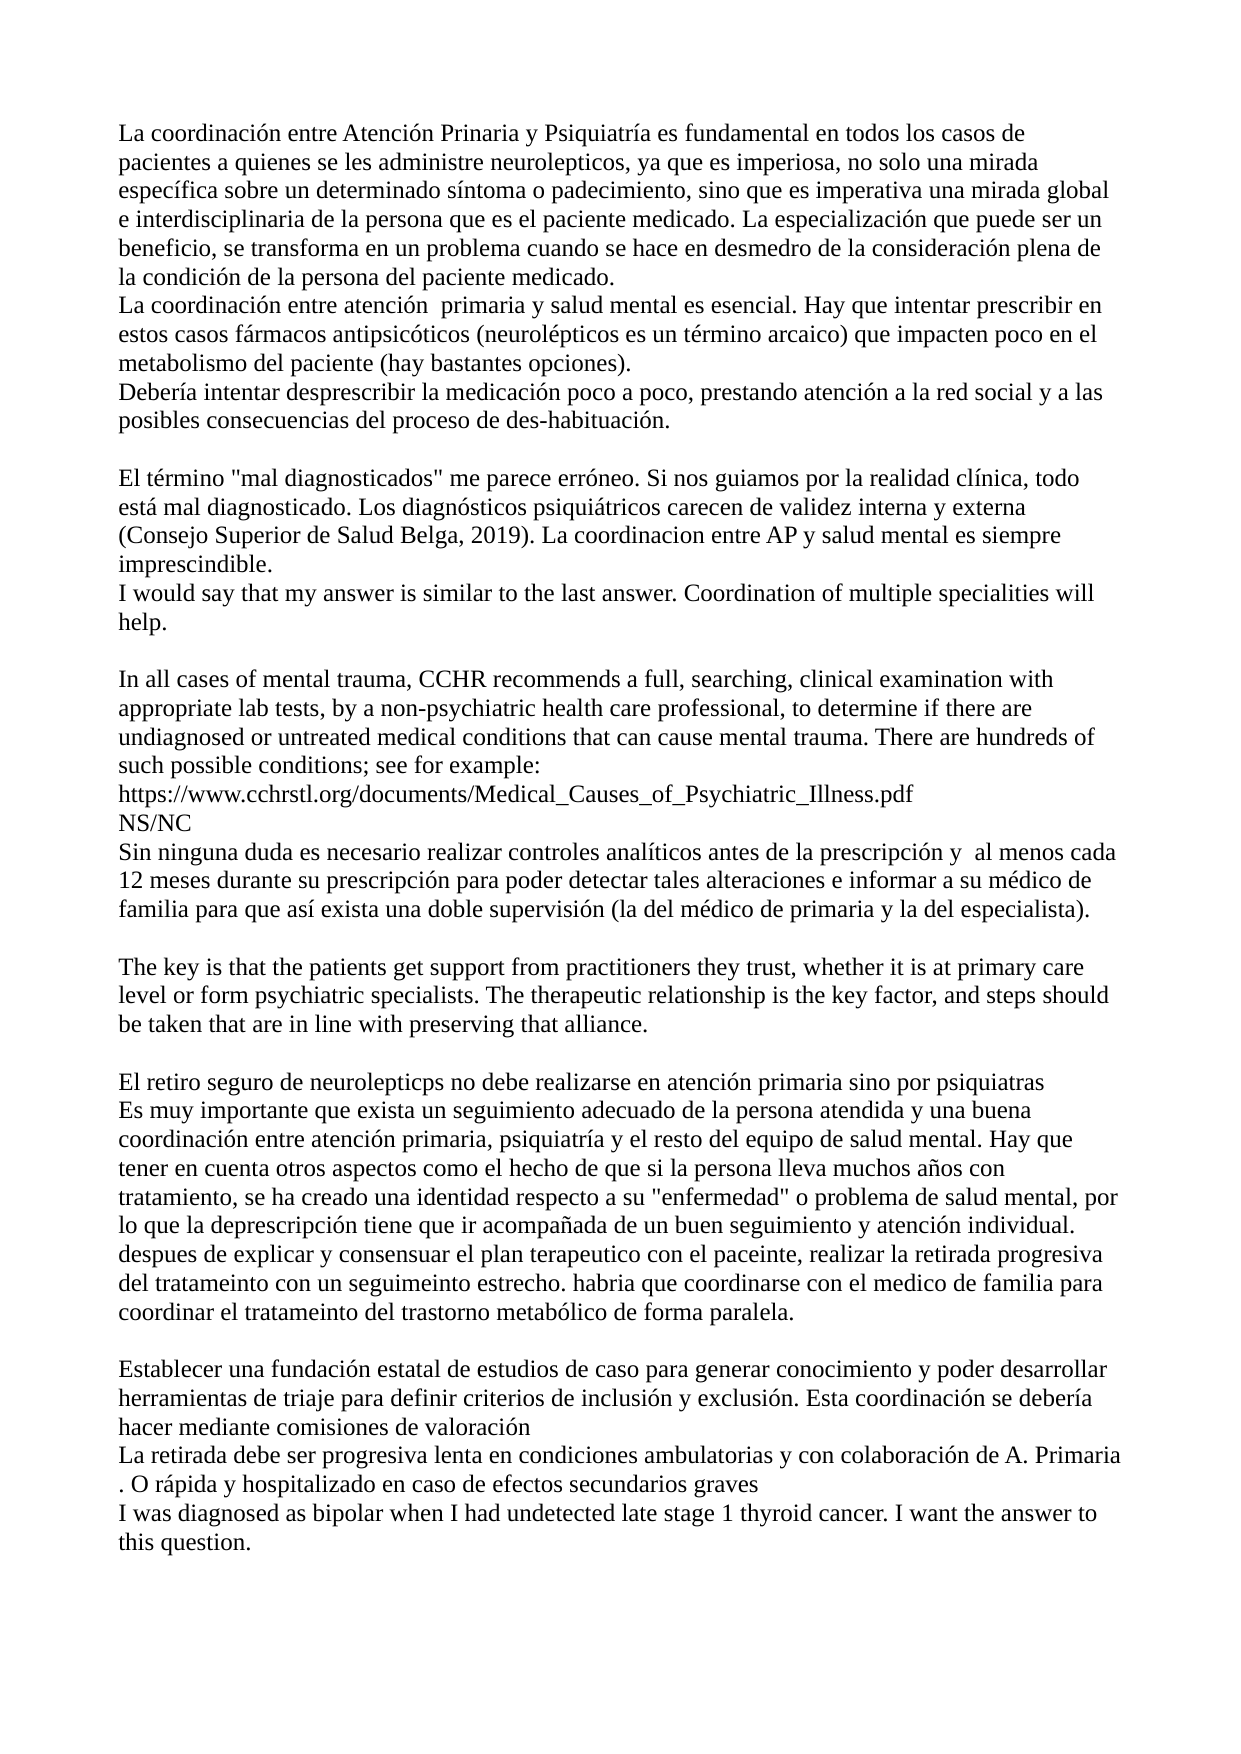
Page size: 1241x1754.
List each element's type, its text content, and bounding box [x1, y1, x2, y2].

text NS/NC [118, 808, 1122, 837]
text Debería intentar desprescribir la medicación poco a poco, prestando atención a la red social y a las posibles consecuencias del proceso de des-habituación. [118, 377, 1122, 434]
text El término "mal diagnosticados" me parece erróneo. Si nos guiamos por la realidad clínica, todo está mal diagnosticado. Los diagnósticos psiquiátricos carecen de validez interna y externa (Consejo Superior de Salud Belga, 2019). La coordinacion entre AP y salud mental es siempre imprescindible. [118, 463, 1122, 578]
text I was diagnosed as bipolar when I had undetected late stage 1 thyroid cancer. I want the answer to this question. [118, 1498, 1122, 1556]
text I would say that my answer is similar to the last answer. Coordination of multiple specialities will help. [118, 578, 1122, 636]
text La retirada debe ser progresiva lenta en condiciones ambulatorias y con colaboración de A. Primaria . O rápida y hospitalizado en caso de efectos secundarios graves [118, 1441, 1122, 1498]
text La coordinación entre Atención Prinaria y Psiquiatría es fundamental en todos los casos de pacientes a quienes se les administre neurolepticos, ya que es imperiosa, no solo una mirada específica sobre un determinado síntoma o padecimiento, sino que es imperativa una mirada global e interdisciplinaria de la persona que es el paciente medicado. La especialización que puede ser un beneficio, se transforma en un problema cuando se hace en desmedro de la consideración plena de la condición de la persona del paciente medicado. [118, 118, 1122, 291]
text Es muy importante que exista un seguimiento adecuado de la persona atendida y una buena coordinación entre atención primaria, psiquiatría y el resto del equipo de salud mental. Hay que tener en cuenta otros aspectos como el hecho de que si la persona lleva muchos años con tratamiento, se ha creado una identidad respecto a su "enfermedad" o problema de salud mental, por lo que la deprescripción tiene que ir acompañada de un buen seguimiento y atención individual. [118, 1096, 1122, 1239]
text Sin ninguna duda es necesario realizar controles analíticos antes de la prescripción y al menos cada 12 meses durante su prescripción para poder detectar tales alteraciones e informar a su médico de familia para que así exista una doble supervisión (la del médico de primaria y la del especialista). [118, 837, 1122, 923]
text La coordinación entre atención primaria y salud mental es esencial. Hay que intentar prescribir en estos casos fármacos antipsicóticos (neurolépticos es un término arcaico) que impacten poco en el metabolismo del paciente (hay bastantes opciones). [118, 291, 1122, 377]
text Establecer una fundación estatal de estudios de caso para generar conocimiento y poder desarrollar herramientas de triaje para definir criterios de inclusión y exclusión. Esta coordinación se debería hacer mediante comisiones de valoración [118, 1354, 1122, 1441]
text The key is that the patients get support from practitioners they trust, whether it is at primary care level or form psychiatric specialists. The therapeutic relationship is the key factor, and steps should be taken that are in line with preserving that alliance. [118, 952, 1122, 1038]
text El retiro seguro de neurolepticps no debe realizarse en atención primaria sino por psiquiatras [118, 1067, 1122, 1096]
text In all cases of mental trauma, CCHR recommends a full, searching, clinical examination with appropriate lab tests, by a non-psychiatric health care professional, to determine if there are undiagnosed or untreated medical conditions that can cause mental trauma. There are hundreds of such possible conditions; see for example: https://www.cchrstl.org/documents/Medical_Causes_of_Psychiatric_Illness.pdf [118, 664, 1122, 808]
text despues de explicar y consensuar el plan terapeutico con el paceinte, realizar la retirada progresiva del tratameinto con un seguimeinto estrecho. habria que coordinarse con el medico de familia para coordinar el tratameinto del trastorno metabólico de forma paralela. [118, 1239, 1122, 1326]
